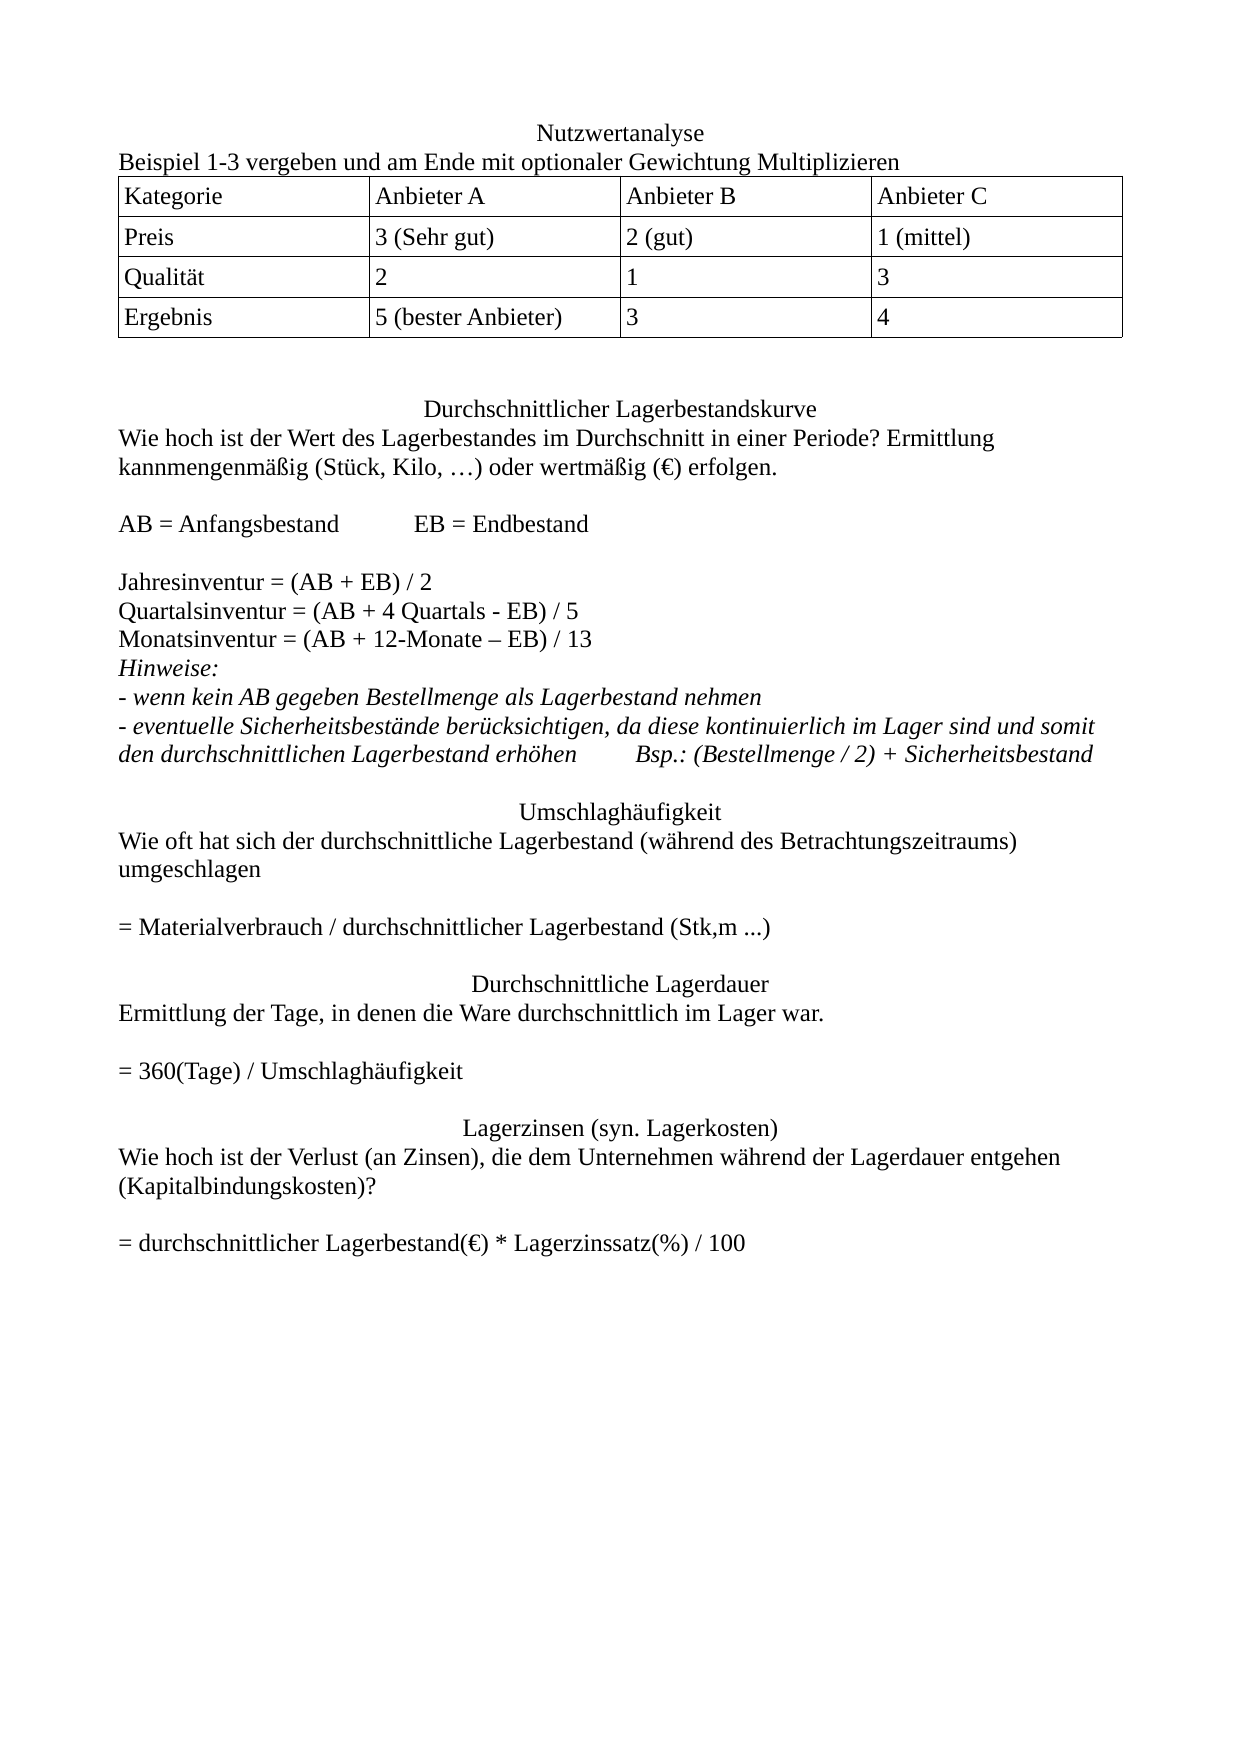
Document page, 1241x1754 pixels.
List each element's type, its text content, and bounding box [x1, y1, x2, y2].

text Umschlaghäufigkeit [118, 797, 1122, 826]
table_header Anbieter B [621, 177, 871, 216]
text = 360(Tage) / Umschlaghäufigkeit [118, 1056, 1122, 1084]
text = durchschnittlicher Lagerbestand(€) * Lagerzinssatz(%) / 100 [118, 1228, 1122, 1257]
text AB = Anfangsbestand EB = Endbestand [118, 509, 1122, 538]
table_cell Preis [119, 217, 369, 256]
text Lagerzinsen (syn. Lagerkosten) [118, 1113, 1122, 1142]
table_cell 1 (mittel) [872, 217, 1122, 256]
table_header Anbieter A [370, 177, 620, 216]
table_cell 3 (Sehr gut) [370, 217, 620, 256]
table_header Kategorie [119, 177, 369, 216]
table_cell 5 (bester Anbieter) [370, 298, 620, 337]
text - eventuelle Sicherheitsbestände berücksichtigen, da diese kontinuierlich im Lager sind und somit den durchschnittlichen Lagerbestand erhöhen Bsp.: (Bestellmenge / 2) + Sicherheitsbestand [118, 711, 1122, 768]
text Wie oft hat sich der durchschnittliche Lagerbestand (während des Betrachtungszeitraums) umgeschlagen [118, 826, 1122, 883]
text Ermittlung der Tage, in denen die Ware durchschnittlich im Lager war. [118, 998, 1122, 1027]
text Wie hoch ist der Wert des Lagerbestandes im Durchschnitt in einer Periode? Ermittlung kannmengenmäßig (Stück, Kilo, …) oder wertmäßig (€) erfolgen. [118, 423, 1122, 481]
text Durchschnittlicher Lagerbestandskurve [118, 394, 1122, 423]
text - wenn kein AB gegeben Bestellmenge als Lagerbestand nehmen [118, 682, 1122, 711]
table_cell Qualität [119, 257, 369, 297]
text Hinweise: [118, 653, 1122, 682]
text = Materialverbrauch / durchschnittlicher Lagerbestand (Stk,m ...) [118, 912, 1122, 941]
table_cell 3 [872, 257, 1122, 297]
table_cell 2 [370, 257, 620, 297]
table_cell Ergebnis [119, 298, 369, 337]
text Nutzwertanalyse [118, 118, 1122, 147]
text Quartalsinventur = (AB + 4 Quartals - EB) / 5 [118, 596, 1122, 624]
table_header Anbieter C [872, 177, 1122, 216]
text Beispiel 1-3 vergeben und am Ende mit optionaler Gewichtung Multiplizieren [118, 147, 1122, 176]
text Jahresinventur = (AB + EB) / 2 [118, 567, 1122, 596]
text Monatsinventur = (AB + 12-Monate – EB) / 13 [118, 624, 1122, 653]
table_cell 3 [621, 298, 871, 337]
text Wie hoch ist der Verlust (an Zinsen), die dem Unternehmen während der Lagerdauer entgehen (Kapitalbindungskosten)? [118, 1142, 1122, 1199]
text Durchschnittliche Lagerdauer [118, 969, 1122, 998]
table_cell 4 [872, 298, 1122, 337]
table_cell 1 [621, 257, 871, 297]
table_cell 2 (gut) [621, 217, 871, 256]
